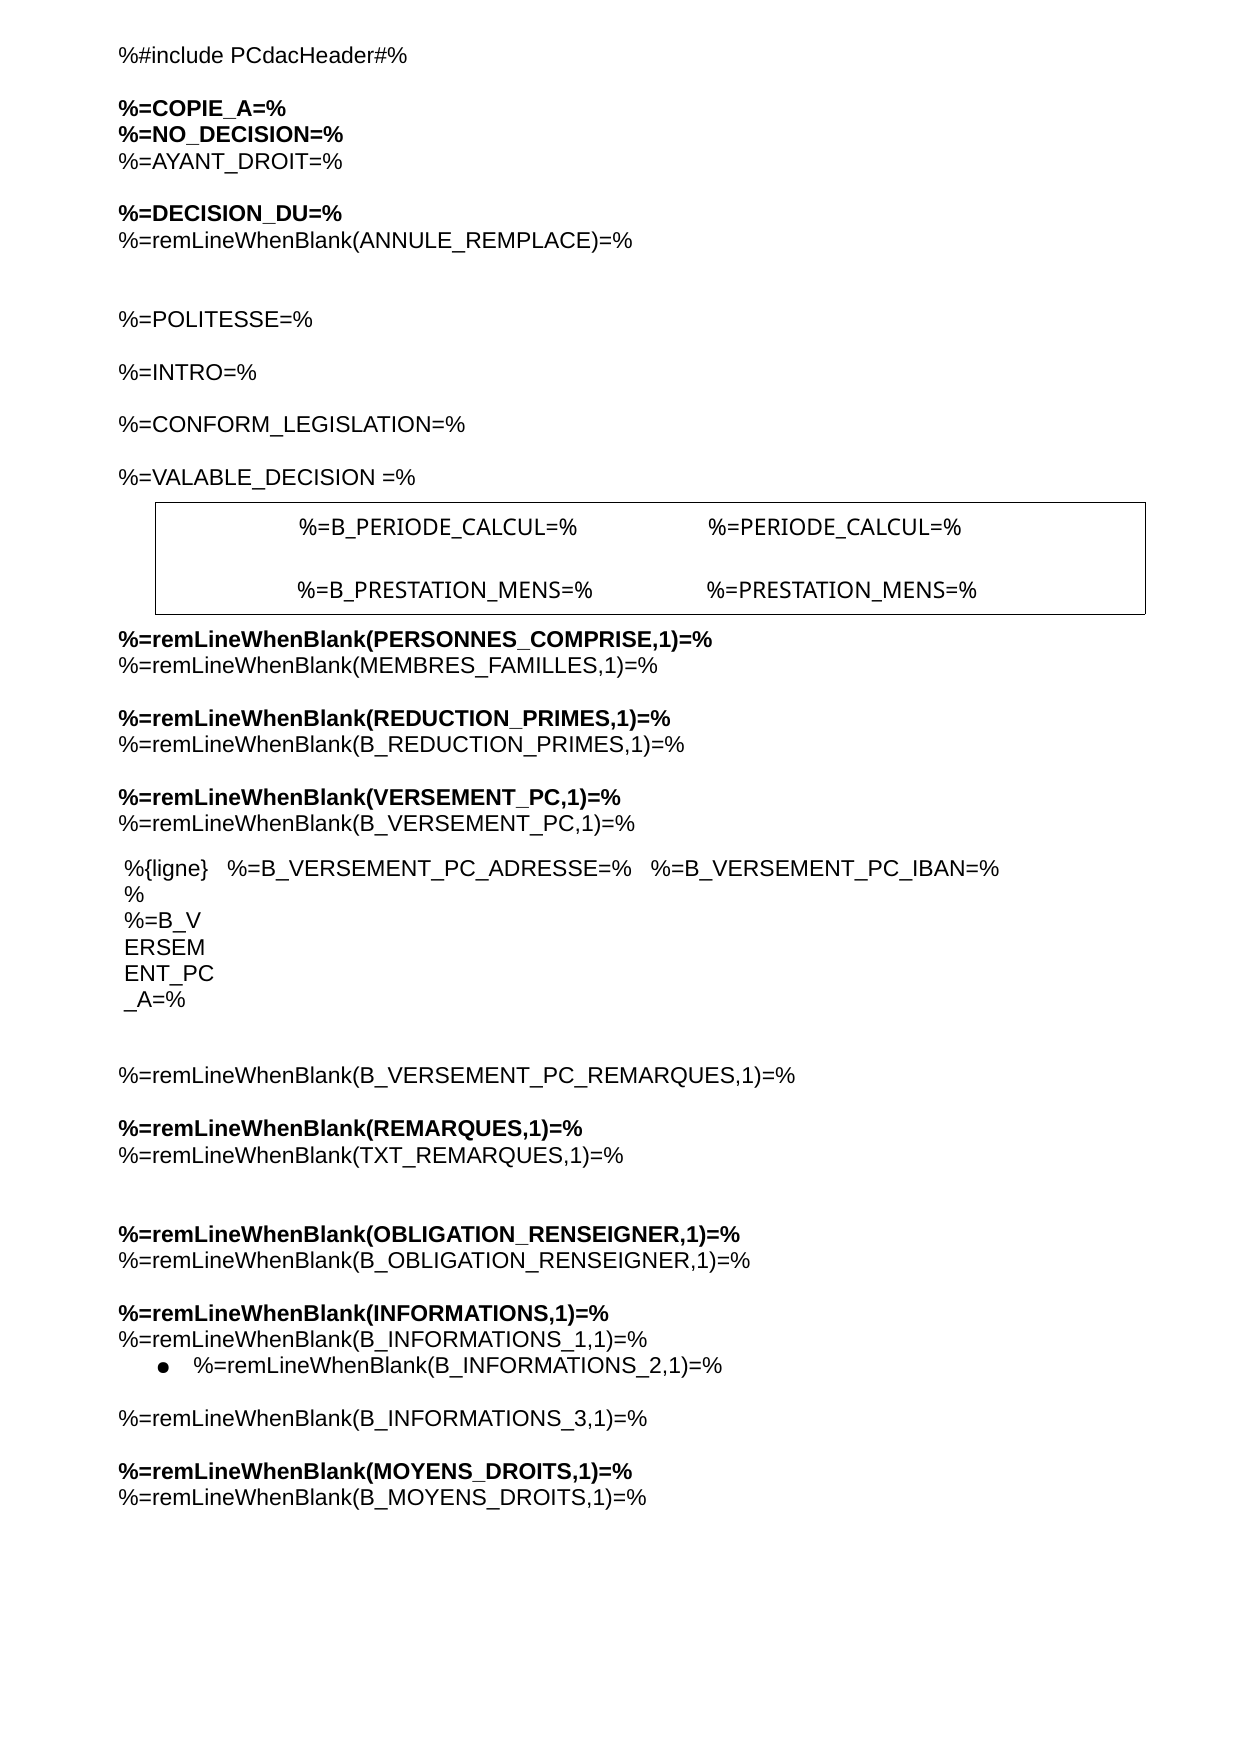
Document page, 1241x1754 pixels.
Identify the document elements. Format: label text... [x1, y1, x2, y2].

text %=DECISION_DU=% [118, 200, 1182, 227]
text %=NO_DECISION=% [118, 121, 1182, 148]
text %=remLineWhenBlank(REMARQUES,1)=% [118, 1115, 1182, 1142]
text %=B_PERIODE_CALCUL=% %=PERIODE_CALCUL=% [164, 511, 1136, 542]
text %=remLineWhenBlank(TXT_REMARQUES,1)=% [118, 1142, 1182, 1168]
text %#include PCdacHeader#% [118, 42, 1182, 68]
text %=AYANT_DROIT=% [118, 148, 1182, 174]
text %=remLineWhenBlank(INFORMATIONS,1)=% [118, 1300, 1182, 1326]
table_cell %=B_VERSEMENT_PC_ADRESSE=% [221, 849, 644, 1045]
text %=remLineWhenBlank(OBLIGATION_RENSEIGNER,1)=% [118, 1221, 1182, 1247]
text %=remLineWhenBlank(B_INFORMATIONS_3,1)=% [118, 1405, 1182, 1431]
text %=remLineWhenBlank(B_INFORMATIONS_1,1)=% [118, 1326, 1182, 1352]
list %=remLineWhenBlank(B_INFORMATIONS_2,1)=% [156, 1352, 1182, 1379]
text %=remLineWhenBlank(REDUCTION_PRIMES,1)=% [118, 705, 1182, 731]
text %=remLineWhenBlank(B_REDUCTION_PRIMES,1)=% [118, 731, 1182, 757]
text %=VALABLE_DECISION =% [118, 464, 1182, 490]
text %=remLineWhenBlank(B_MOYENS_DROITS,1)=% [118, 1484, 1182, 1511]
text %=COPIE_A=% [118, 95, 1182, 121]
table_cell %{ligne}%%=B_VERSEMENT_PC_A=% [118, 849, 221, 1045]
text %=INTRO=% [118, 358, 1182, 385]
text %=POLITESSE=% [118, 306, 1182, 358]
text %=remLineWhenBlank(B_VERSEMENT_PC_REMARQUES,1)=% [118, 1062, 1182, 1089]
text %=remLineWhenBlank(MEMBRES_FAMILLES,1)=% [118, 652, 1182, 678]
text %=remLineWhenBlank(B_VERSEMENT_PC,1)=% [118, 810, 1182, 836]
text %=remLineWhenBlank(ANNULE_REMPLACE)=% [118, 227, 1182, 253]
text %=remLineWhenBlank(VERSEMENT_PC,1)=% [118, 784, 1182, 810]
table_cell %=B_VERSEMENT_PC_IBAN=% [645, 849, 1182, 1045]
text %=remLineWhenBlank(PERSONNES_COMPRISE,1)=% [118, 490, 1182, 652]
text %=CONFORM_LEGISLATION=% [118, 411, 1182, 437]
text %=remLineWhenBlank(MOYENS_DROITS,1)=% [118, 1458, 1182, 1484]
text %=remLineWhenBlank(B_OBLIGATION_RENSEIGNER,1)=% [118, 1247, 1182, 1273]
text %=B_PRESTATION_MENS=% %=PRESTATION_MENS=% [164, 573, 1136, 605]
